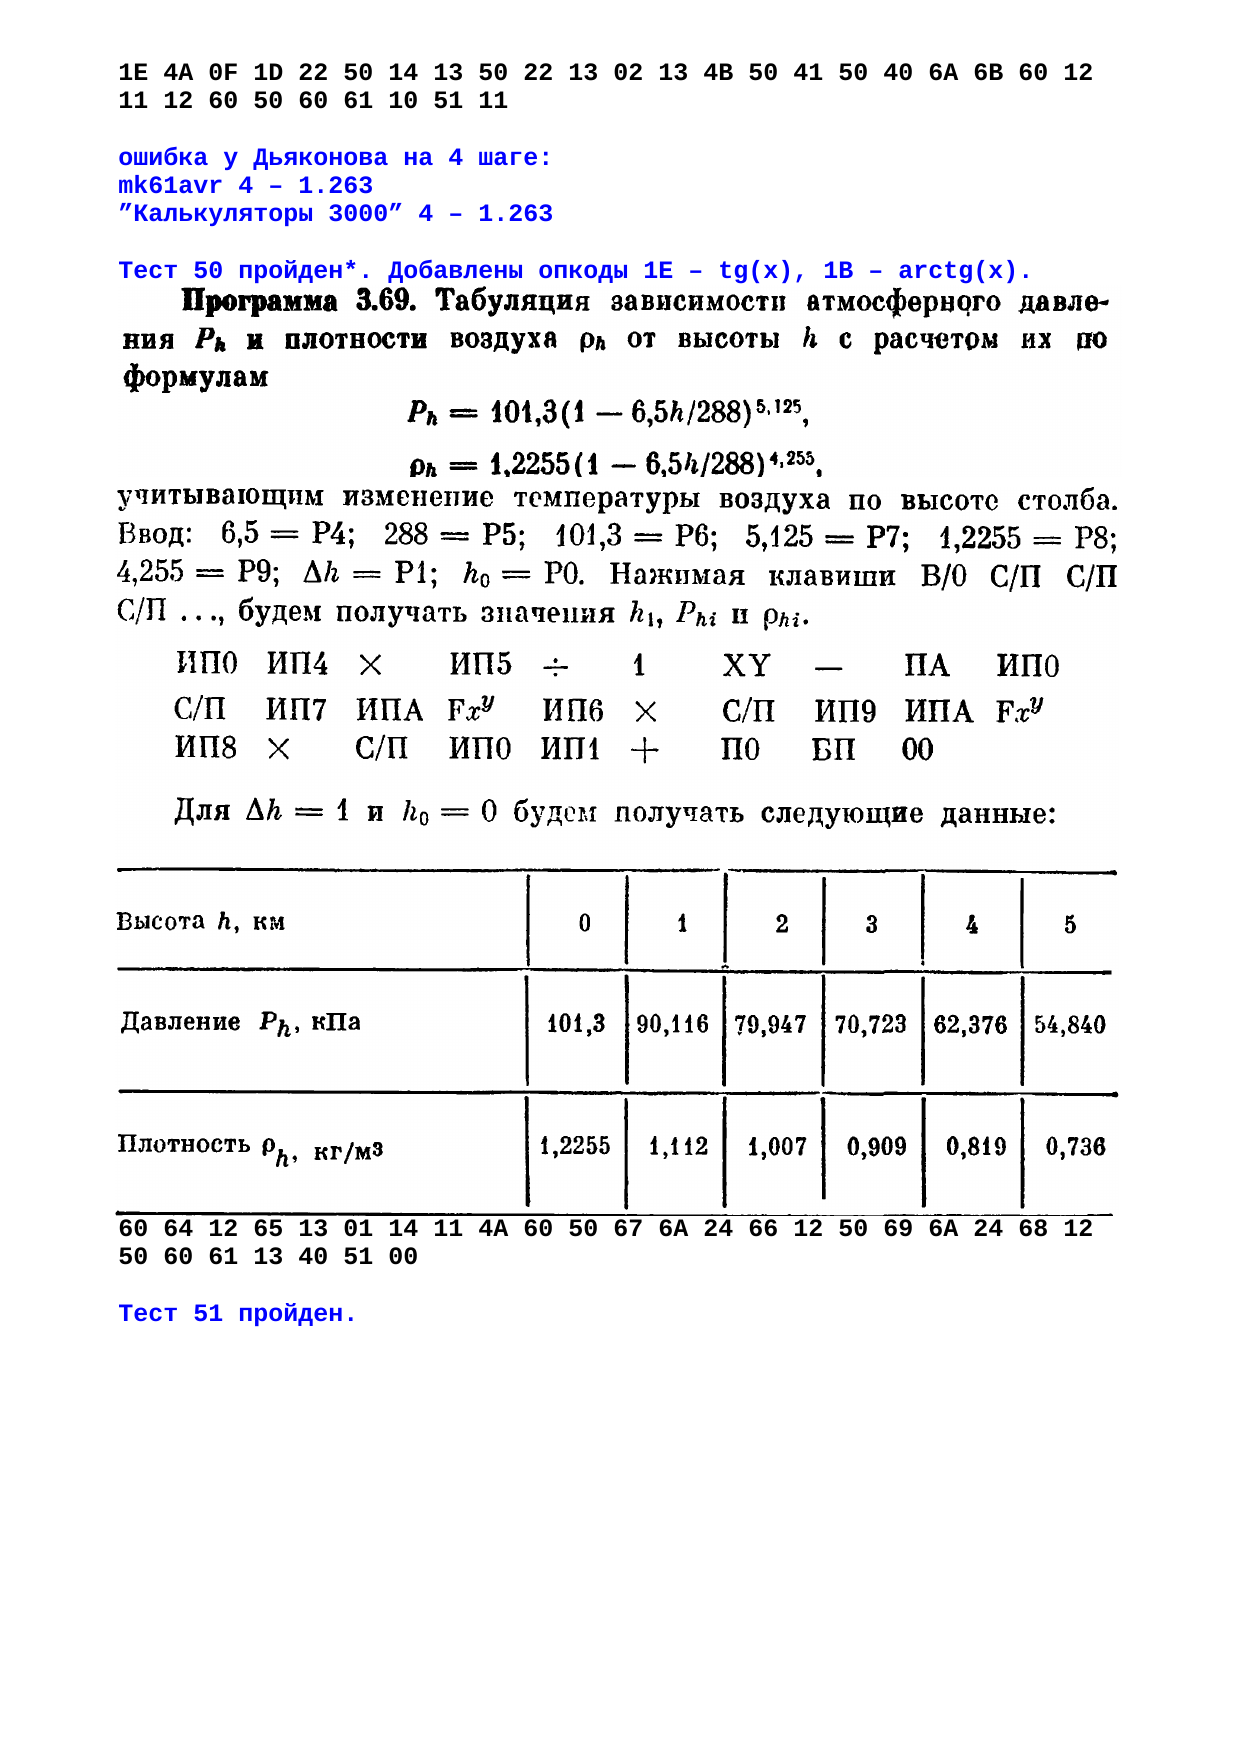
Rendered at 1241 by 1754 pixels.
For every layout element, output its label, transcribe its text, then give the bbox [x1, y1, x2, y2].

picture [114, 487, 1119, 1216]
picture [118, 285, 1123, 477]
text 1E 4A 0F 1D 22 50 14 13 50 22 13 02 13 4B 50 41 50 40 6A 6B 60 12 11 12 60 50 60 61 10 51 11 [118, 59, 1122, 116]
text Тест 50 пройден*. Добавлены опкоды 1E – tg(x), 1B – arctg(x). [118, 257, 1122, 285]
text Тест 51 пройден. [118, 1300, 1122, 1328]
text 60 64 12 65 13 01 14 11 4A 60 50 67 6A 24 66 12 50 69 6A 24 68 12 50 60 61 13 40 51 00 [118, 477, 1122, 1272]
text ”Калькуляторы 3000” 4 – 1.263 [118, 201, 1122, 229]
text mk61avr 4 – 1.263 [118, 172, 1122, 201]
text ошибка у Дьяконова на 4 шаге: [118, 144, 1122, 172]
